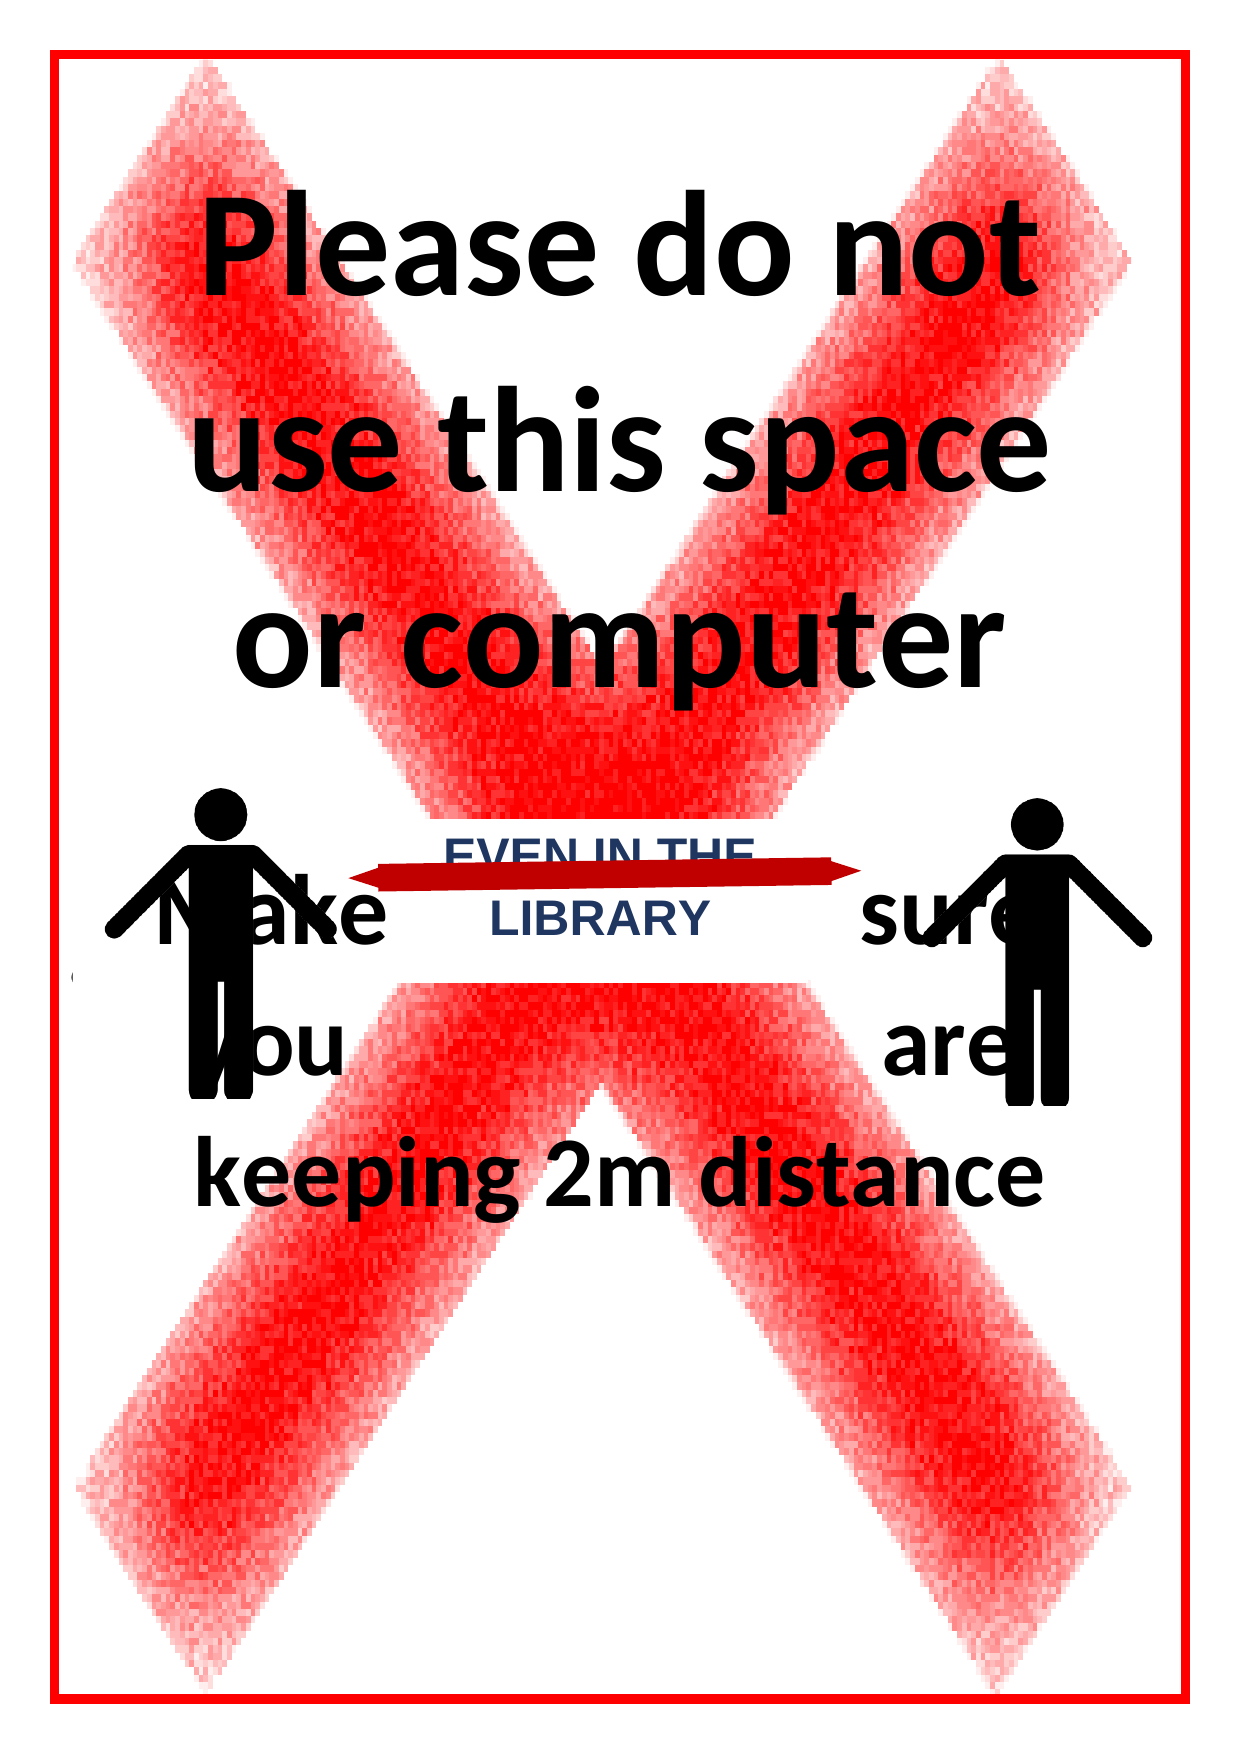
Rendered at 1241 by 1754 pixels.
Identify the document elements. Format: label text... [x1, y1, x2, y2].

text EVEN IN THE [407, 827, 793, 863]
text LIBRARY [407, 886, 793, 946]
